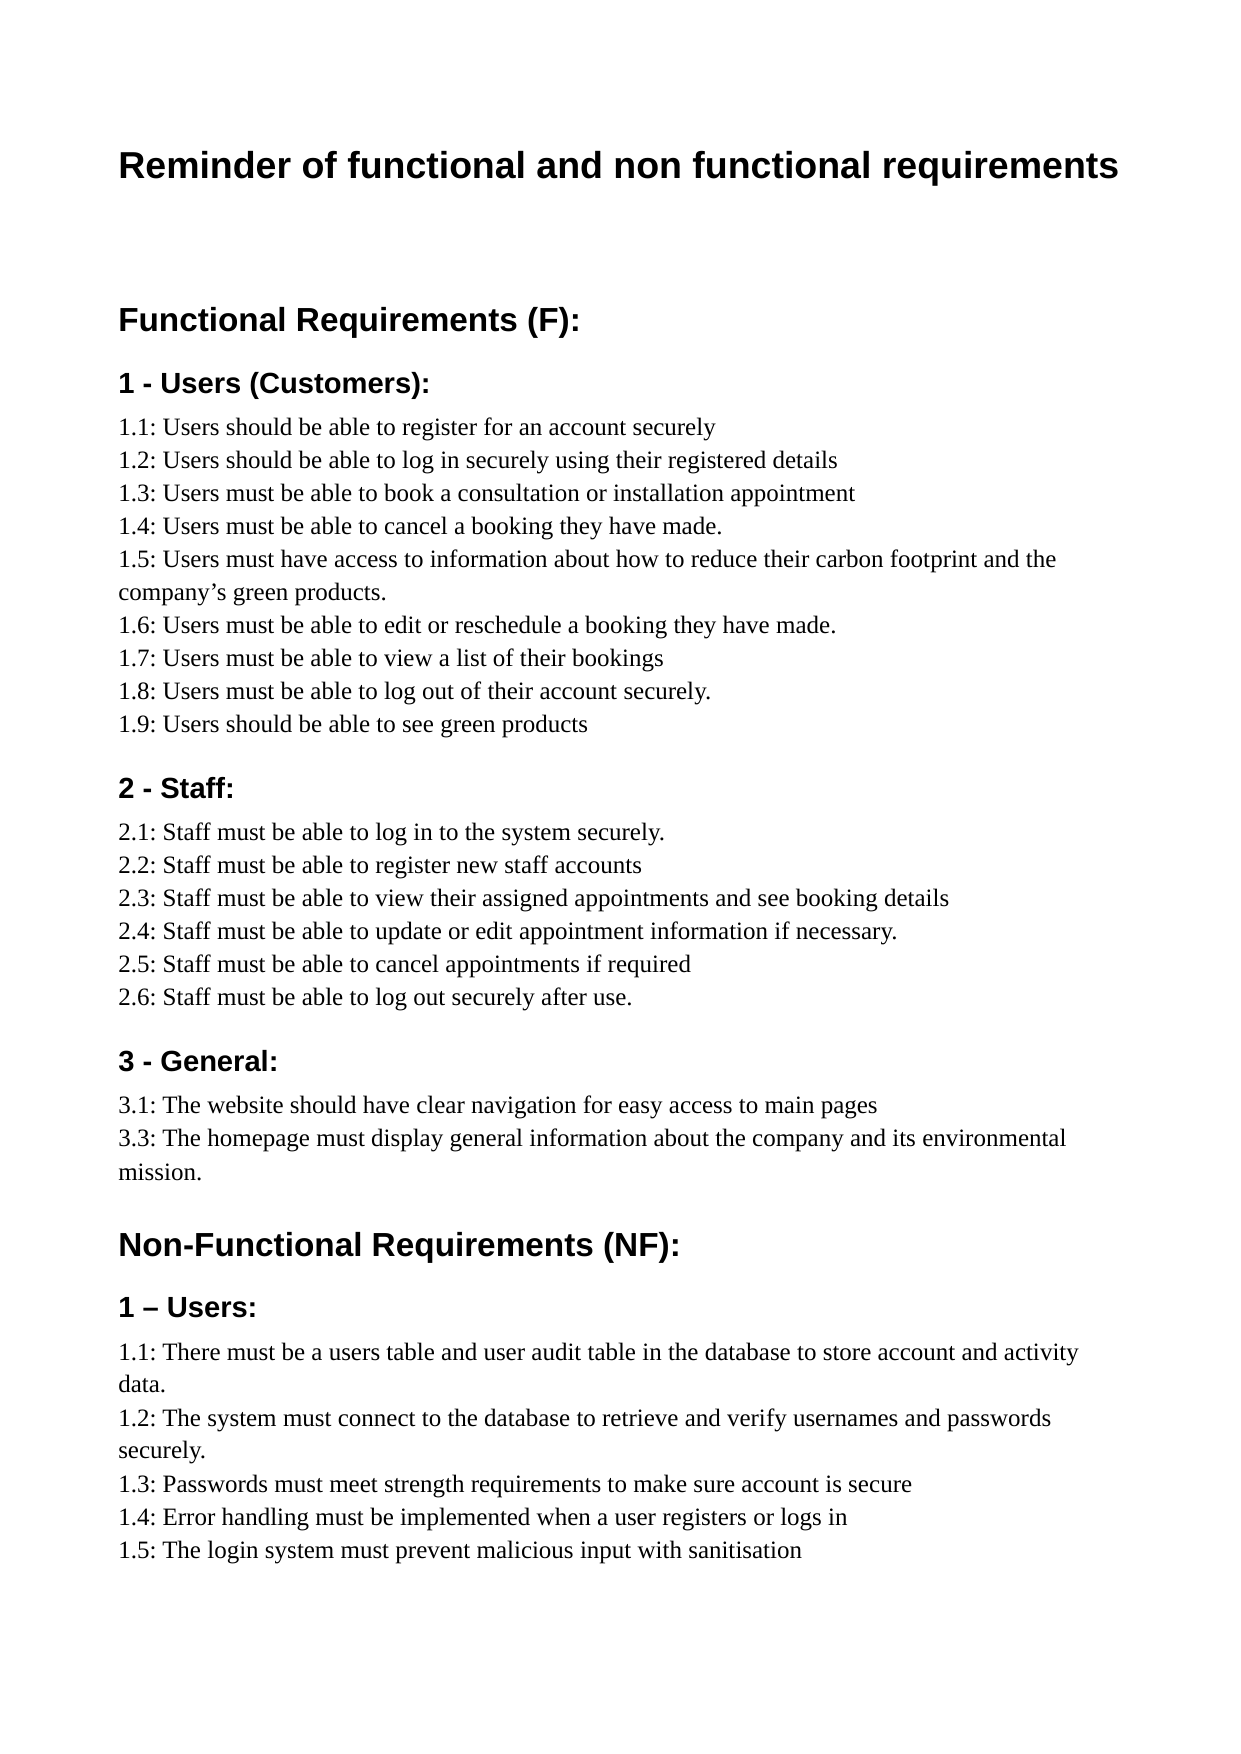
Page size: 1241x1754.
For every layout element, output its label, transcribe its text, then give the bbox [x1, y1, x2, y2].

text 2.1: Staff must be able to log in to the system securely. 2.2: Staff must be able to register new staff accounts 2.3: Staff must be able to view their assigned appointments and see booking details 2.4: Staff must be able to update or edit appointment information if necessary. 2.5: Staff must be able to cancel appointments if required 2.6: Staff must be able to log out securely after use. [118, 817, 1122, 1011]
subtitle 1 - Users (Customers): [118, 366, 1122, 399]
subtitle 3 - General: [118, 1044, 1122, 1078]
subtitle 1 – Users: [118, 1291, 1122, 1324]
text 3.1: The website should have clear navigation for easy access to main pages 3.3: The homepage must display general information about the company and its environmental mission. [118, 1091, 1122, 1185]
text 1.1: There must be a users table and user audit table in the database to store account and activity data. 1.2: The system must connect to the database to retrieve and verify usernames and passwords securely. 1.3: Passwords must meet strength requirements to make sure account is secure 1.4: Error handling must be implemented when a user registers or logs in 1.5: The login system must prevent malicious input with sanitisation [118, 1337, 1122, 1563]
text 1.1: Users should be able to register for an account securely 1.2: Users should be able to log in securely using their registered details 1.3: Users must be able to book a consultation or installation appointment 1.4: Users must be able to cancel a booking they have made. 1.5: Users must have access to information about how to reduce their carbon footprint and the company’s green products. 1.6: Users must be able to edit or reschedule a booking they have made. 1.7: Users must be able to view a list of their bookings 1.8: Users must be able to log out of their account securely. 1.9: Users should be able to see green products [118, 412, 1122, 738]
subtitle Reminder of functional and non functional requirements [118, 143, 1122, 186]
subtitle Functional Requirements (F): [118, 300, 1122, 339]
subtitle Non-Functional Requirements (NF): [118, 1225, 1122, 1263]
subtitle 2 - Staff: [118, 771, 1122, 805]
